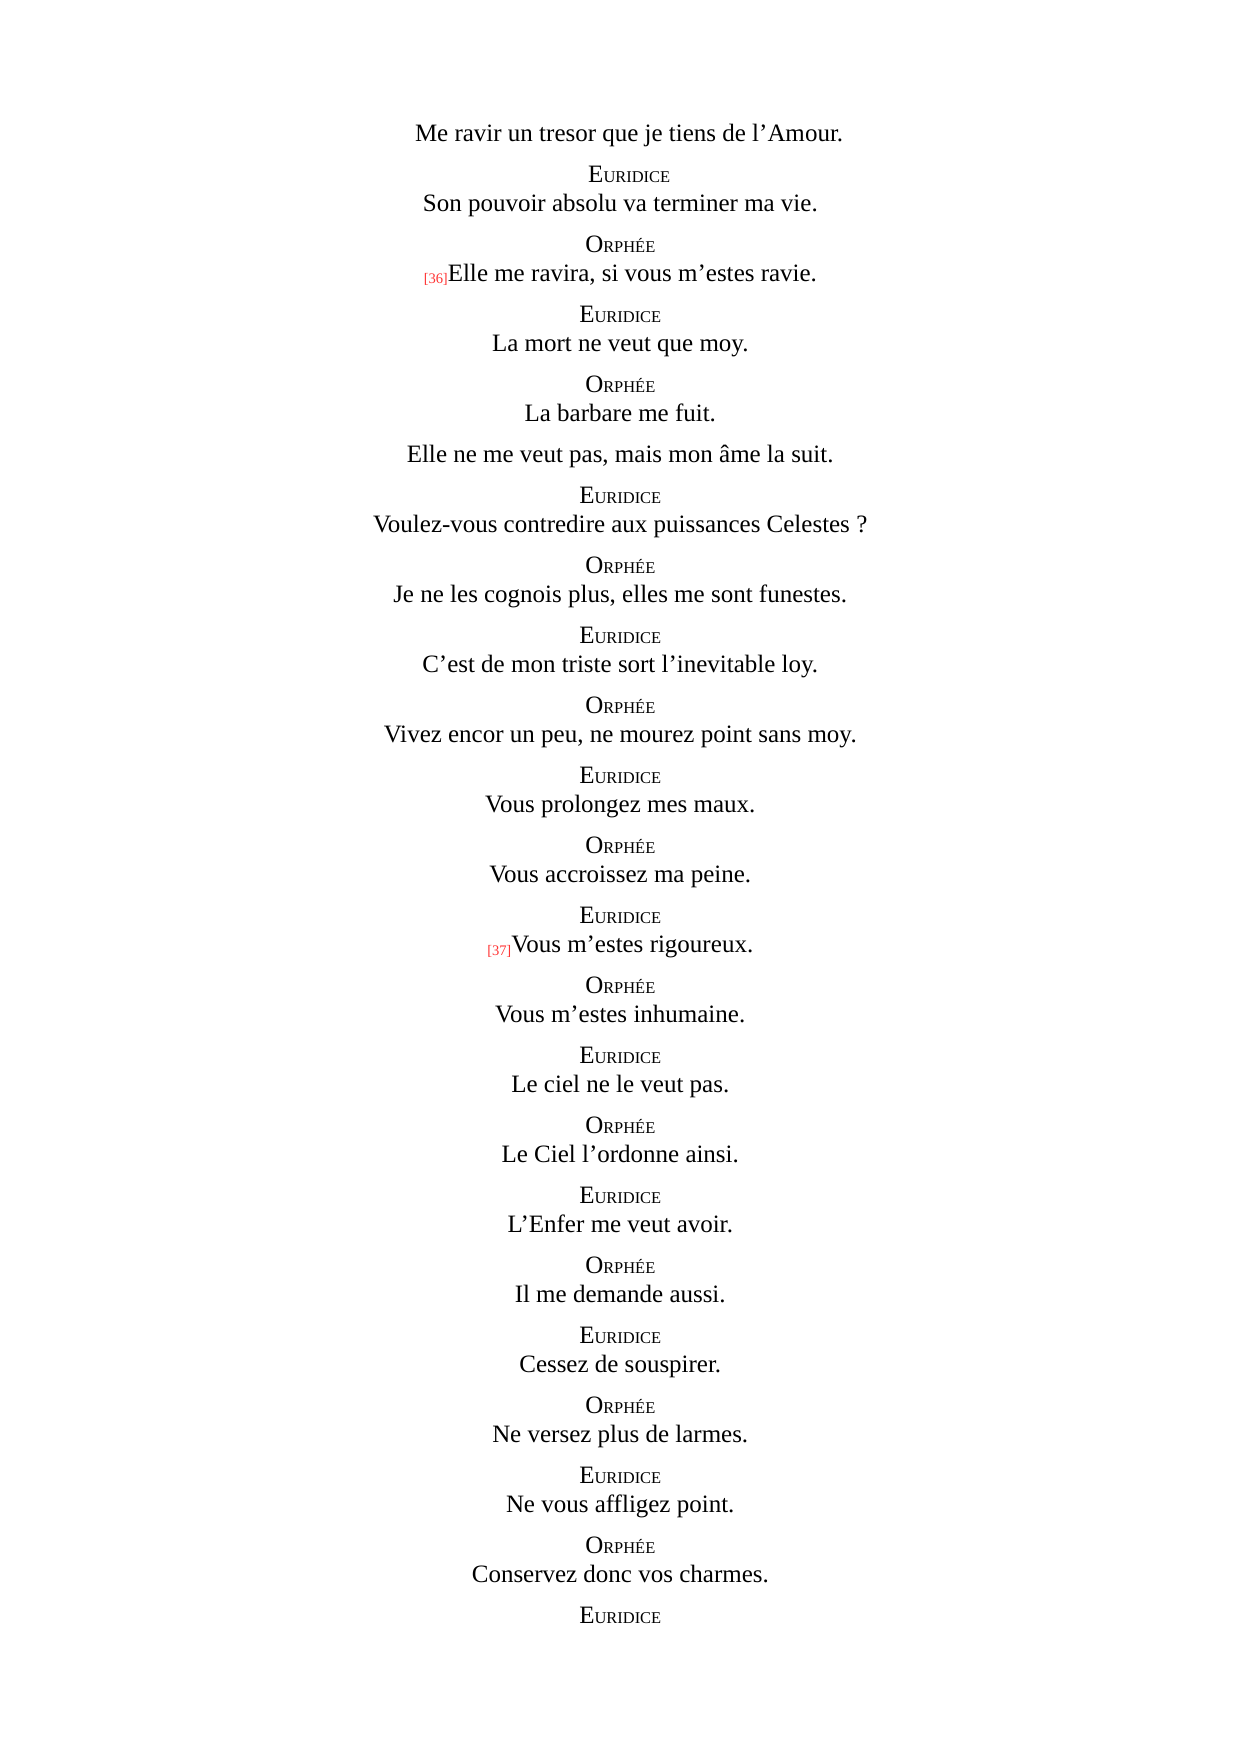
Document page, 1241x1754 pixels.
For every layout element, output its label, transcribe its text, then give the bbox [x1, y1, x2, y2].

text Orphée [118, 1391, 1122, 1419]
text Orphée [118, 1251, 1122, 1279]
text Vous m’estes inhumaine. [118, 999, 1122, 1028]
text La mort ne veut que moy. [118, 328, 1122, 357]
text Orphée [118, 831, 1122, 859]
text Orphée [118, 369, 1122, 398]
text Ne vous affligez point. [118, 1489, 1122, 1518]
text Orphée [118, 691, 1122, 719]
text Euridice [118, 1461, 1122, 1489]
text Euridice [118, 1601, 1122, 1629]
text [36]Elle me ravira, si vous m’estes ravie. [118, 258, 1122, 287]
text Euridice [118, 299, 1122, 328]
text Euridice [118, 1041, 1122, 1069]
text Je ne les cognois plus, elles me sont funestes. [118, 579, 1122, 608]
text Me ravir un tresor que je tiens de l’Amour. [118, 118, 1122, 147]
text Euridice [118, 901, 1122, 929]
text L’Enfer me veut avoir. [118, 1209, 1122, 1238]
text Conservez donc vos charmes. [118, 1559, 1122, 1588]
text Il me demande aussi. [118, 1279, 1122, 1308]
text Cessez de souspirer. [118, 1349, 1122, 1378]
text Vous accroissez ma peine. [118, 859, 1122, 888]
text Orphée [118, 551, 1122, 579]
text Euridice [118, 761, 1122, 789]
text Le ciel ne le veut pas. [118, 1069, 1122, 1098]
text C’est de mon triste sort l’inevitable loy. [118, 649, 1122, 678]
text Euridice [118, 1321, 1122, 1349]
text Ne versez plus de larmes. [118, 1419, 1122, 1448]
text Voulez-vous contredire aux puissances Celestes ? [118, 509, 1122, 538]
text [37]Vous m’estes rigoureux. [118, 929, 1122, 958]
text Orphée [118, 229, 1122, 258]
text Son pouvoir absolu va terminer ma vie. [118, 188, 1122, 217]
text Euridice [118, 621, 1122, 649]
text Elle ne me veut pas, mais mon âme la suit. [118, 439, 1122, 468]
text Vivez encor un peu, ne mourez point sans moy. [118, 719, 1122, 748]
text La barbare me fuit. [118, 398, 1122, 427]
text Orphée [118, 1531, 1122, 1559]
text Euridice [118, 1181, 1122, 1209]
text Vous prolongez mes maux. [118, 789, 1122, 818]
text Orphée [118, 971, 1122, 999]
text Euridice [118, 481, 1122, 509]
text Euridice [118, 159, 1122, 188]
text Orphée [118, 1111, 1122, 1139]
text Le Ciel l’ordonne ainsi. [118, 1139, 1122, 1168]
